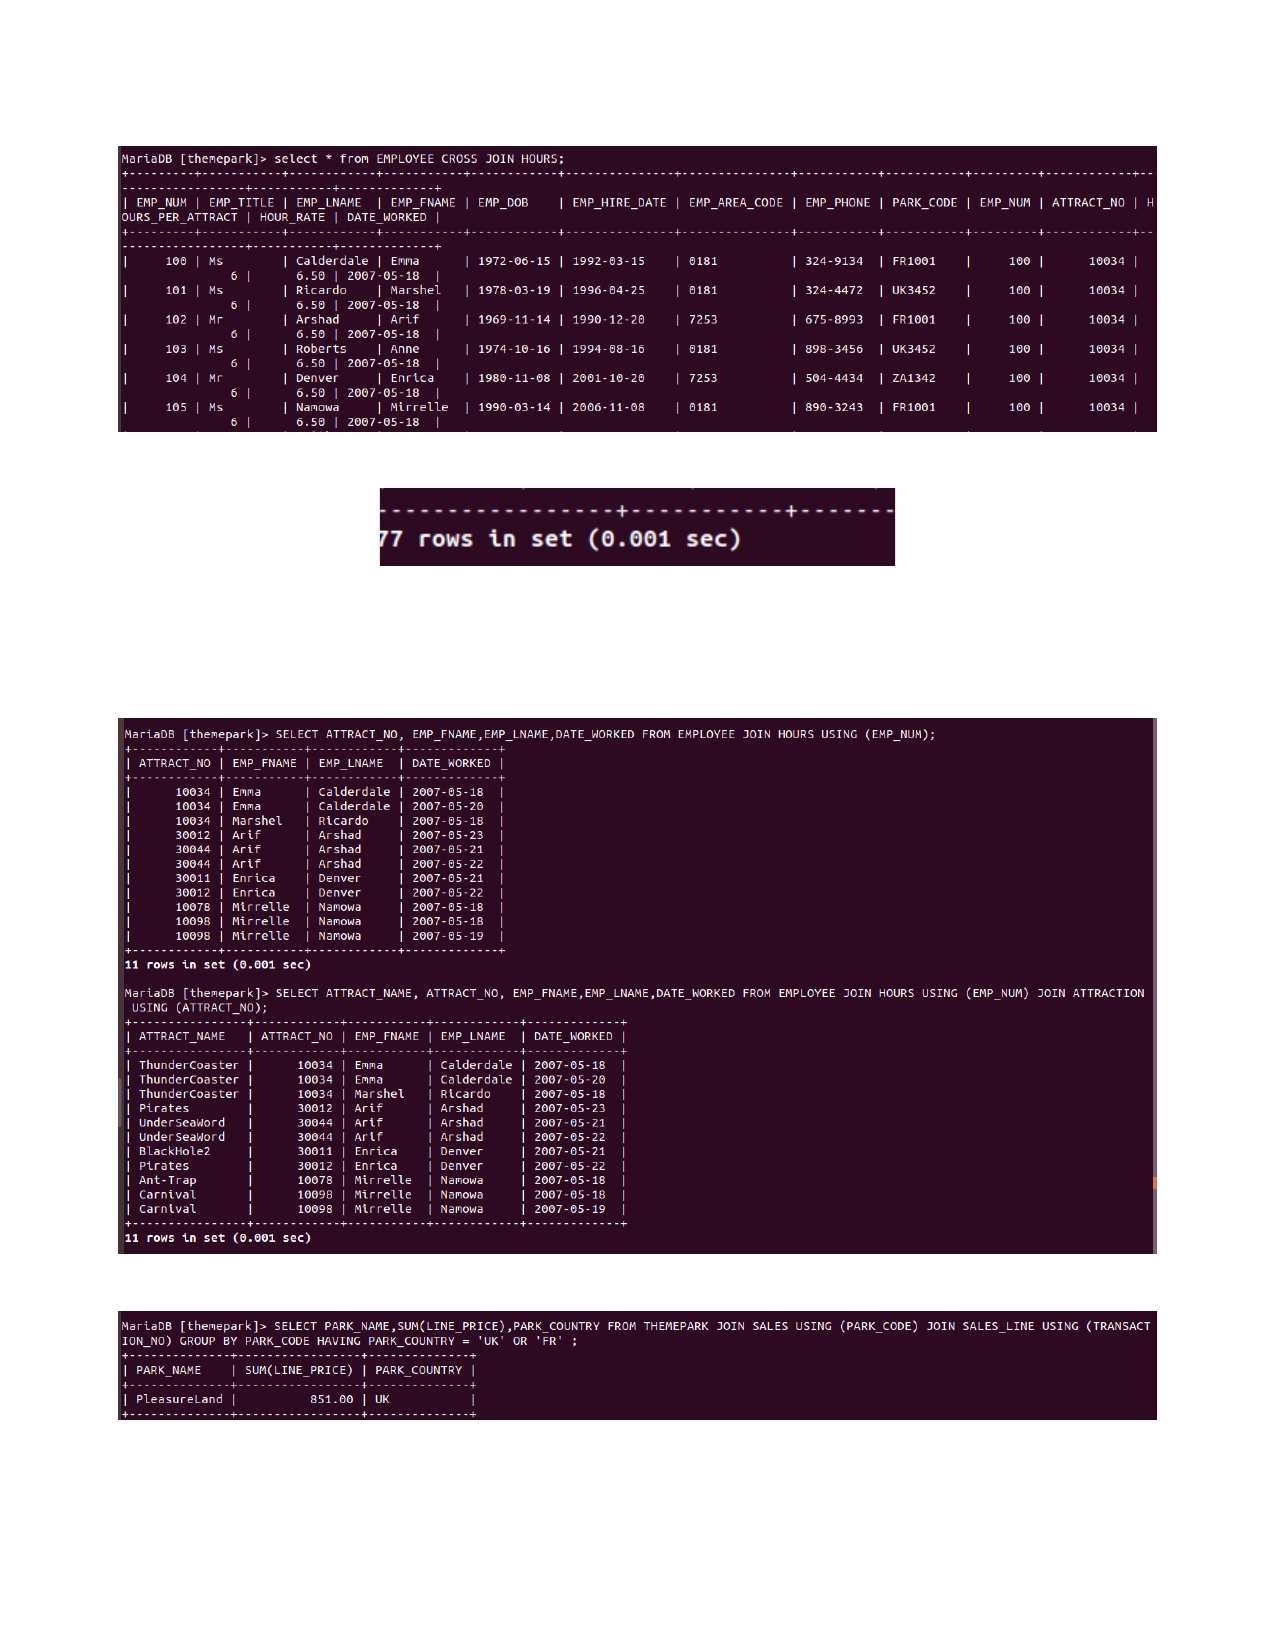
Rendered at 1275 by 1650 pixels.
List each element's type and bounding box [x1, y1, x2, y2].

picture [118, 1311, 1157, 1420]
picture [118, 718, 1157, 1254]
picture [118, 146, 1157, 432]
picture [379, 488, 896, 566]
